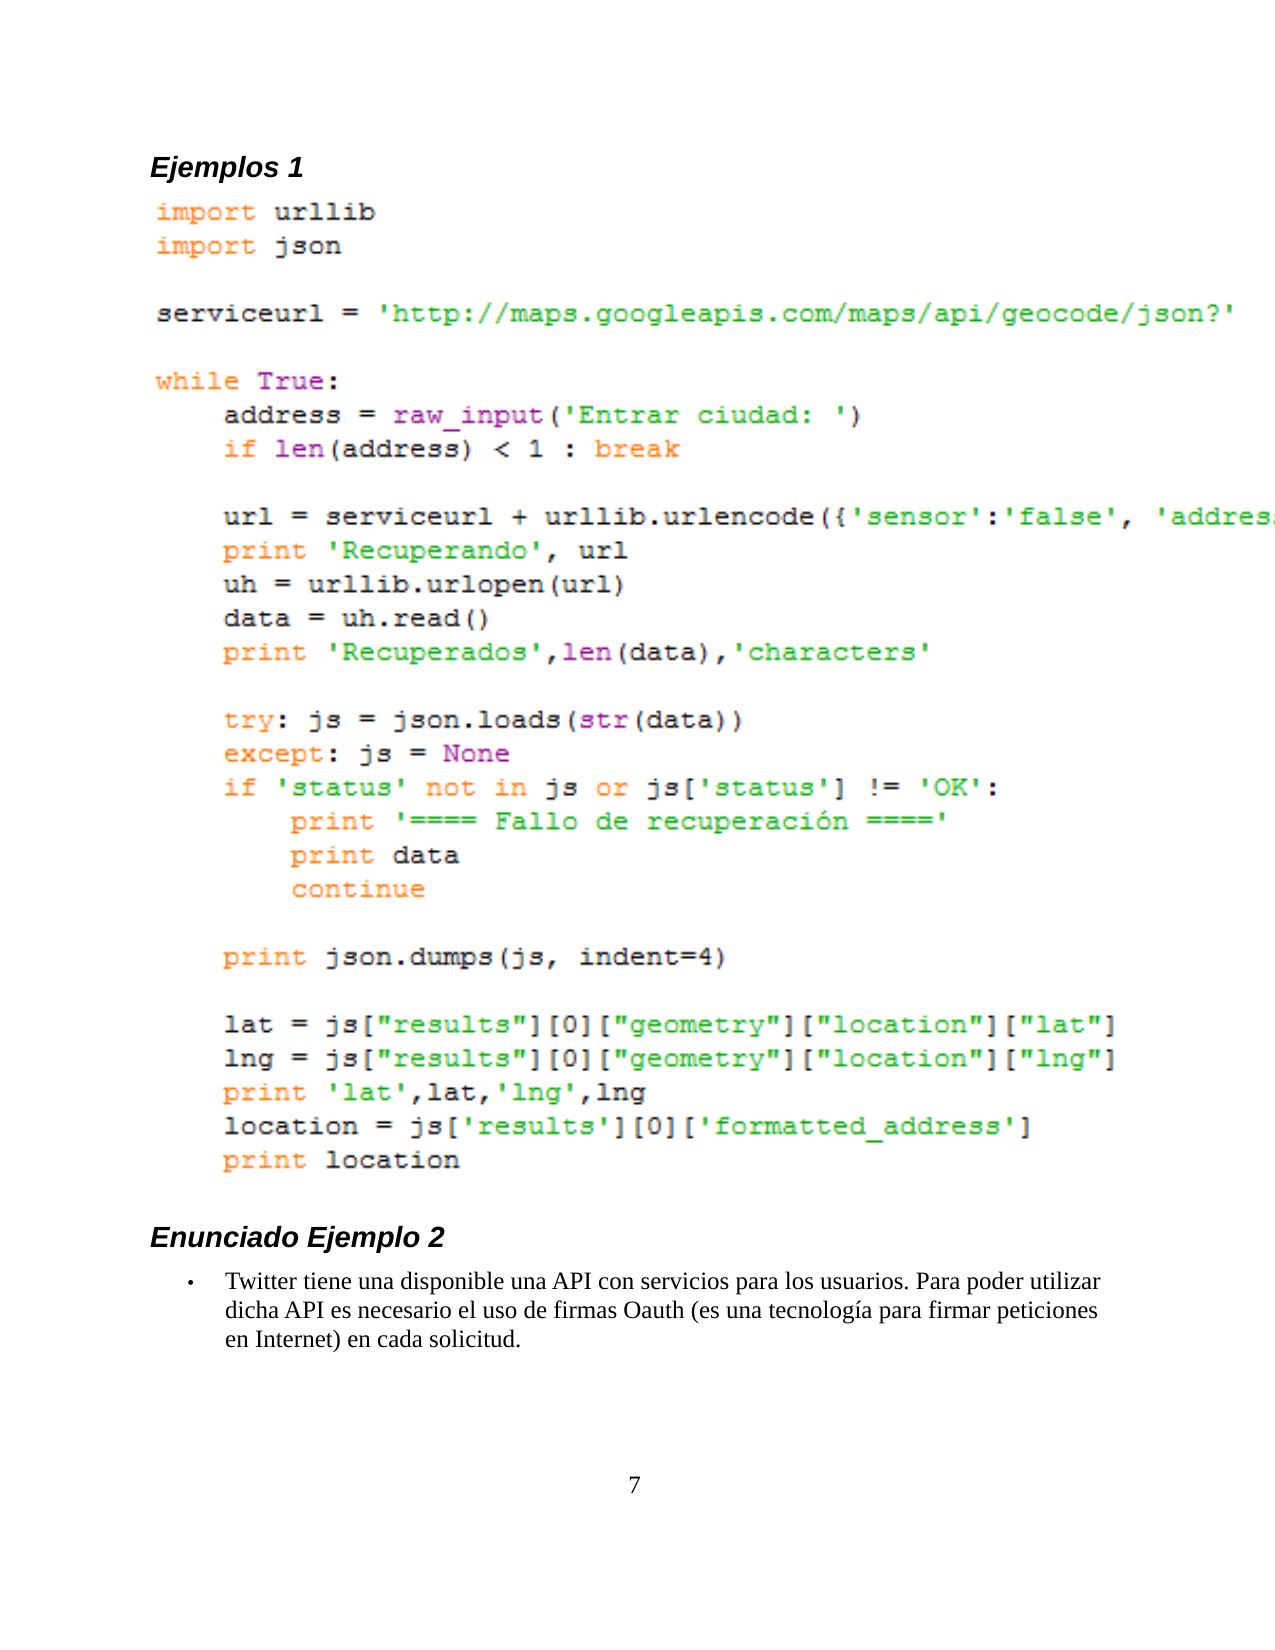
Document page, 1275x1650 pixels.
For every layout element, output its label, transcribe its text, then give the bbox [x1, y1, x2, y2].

list Twitter tiene una disponible una API con servicios para los usuarios. Para poder utilizar dicha API es necesario el uso de firmas Oauth (es una tecnología para firmar peticiones en Internet) en cada solicitud. [187, 1266, 1125, 1353]
subtitle Ejemplos 1 [150, 150, 1125, 183]
subtitle Enunciado Ejemplo 2 [150, 1220, 1125, 1254]
picture [150, 196, 1275, 1196]
